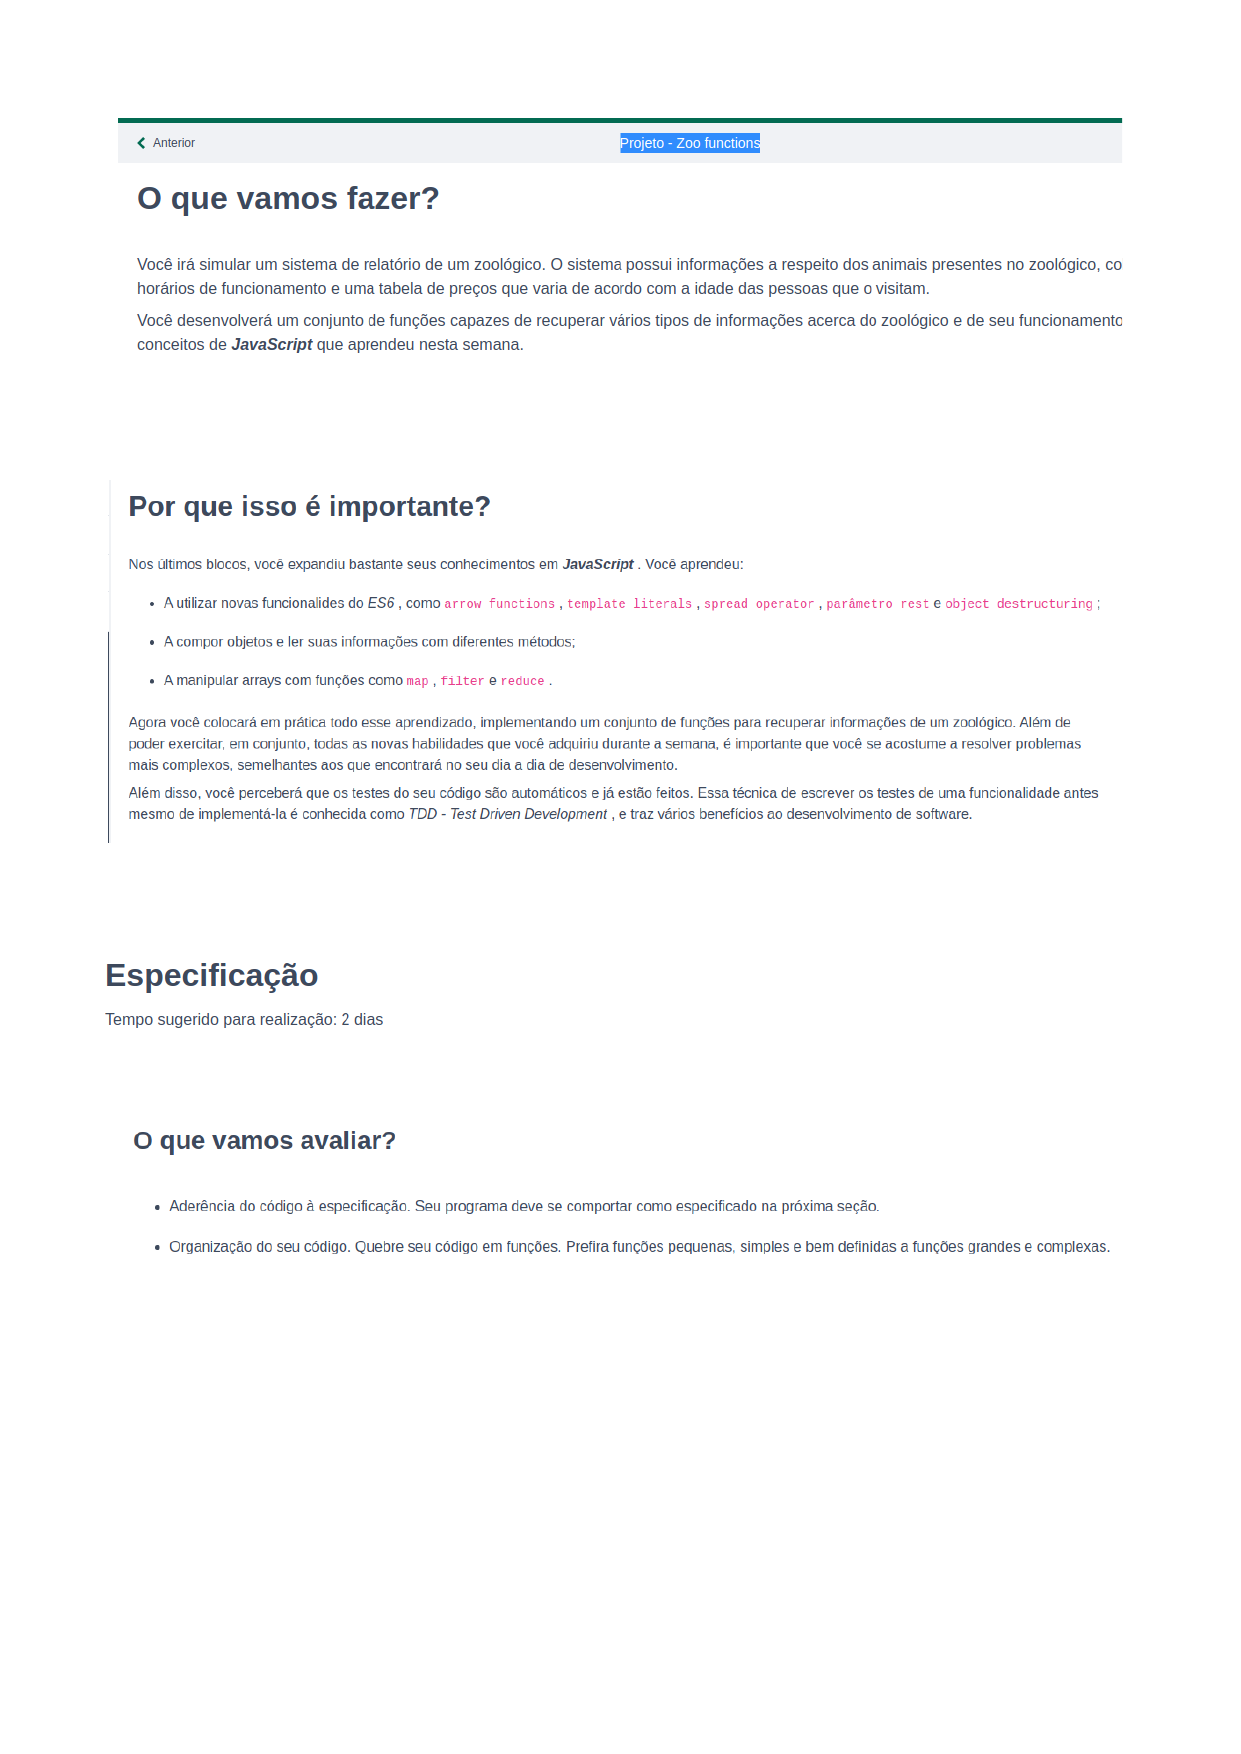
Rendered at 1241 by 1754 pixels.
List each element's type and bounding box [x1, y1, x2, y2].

picture [118, 118, 1123, 371]
picture [95, 945, 1100, 1057]
picture [108, 480, 1113, 843]
picture [118, 1113, 1123, 1286]
